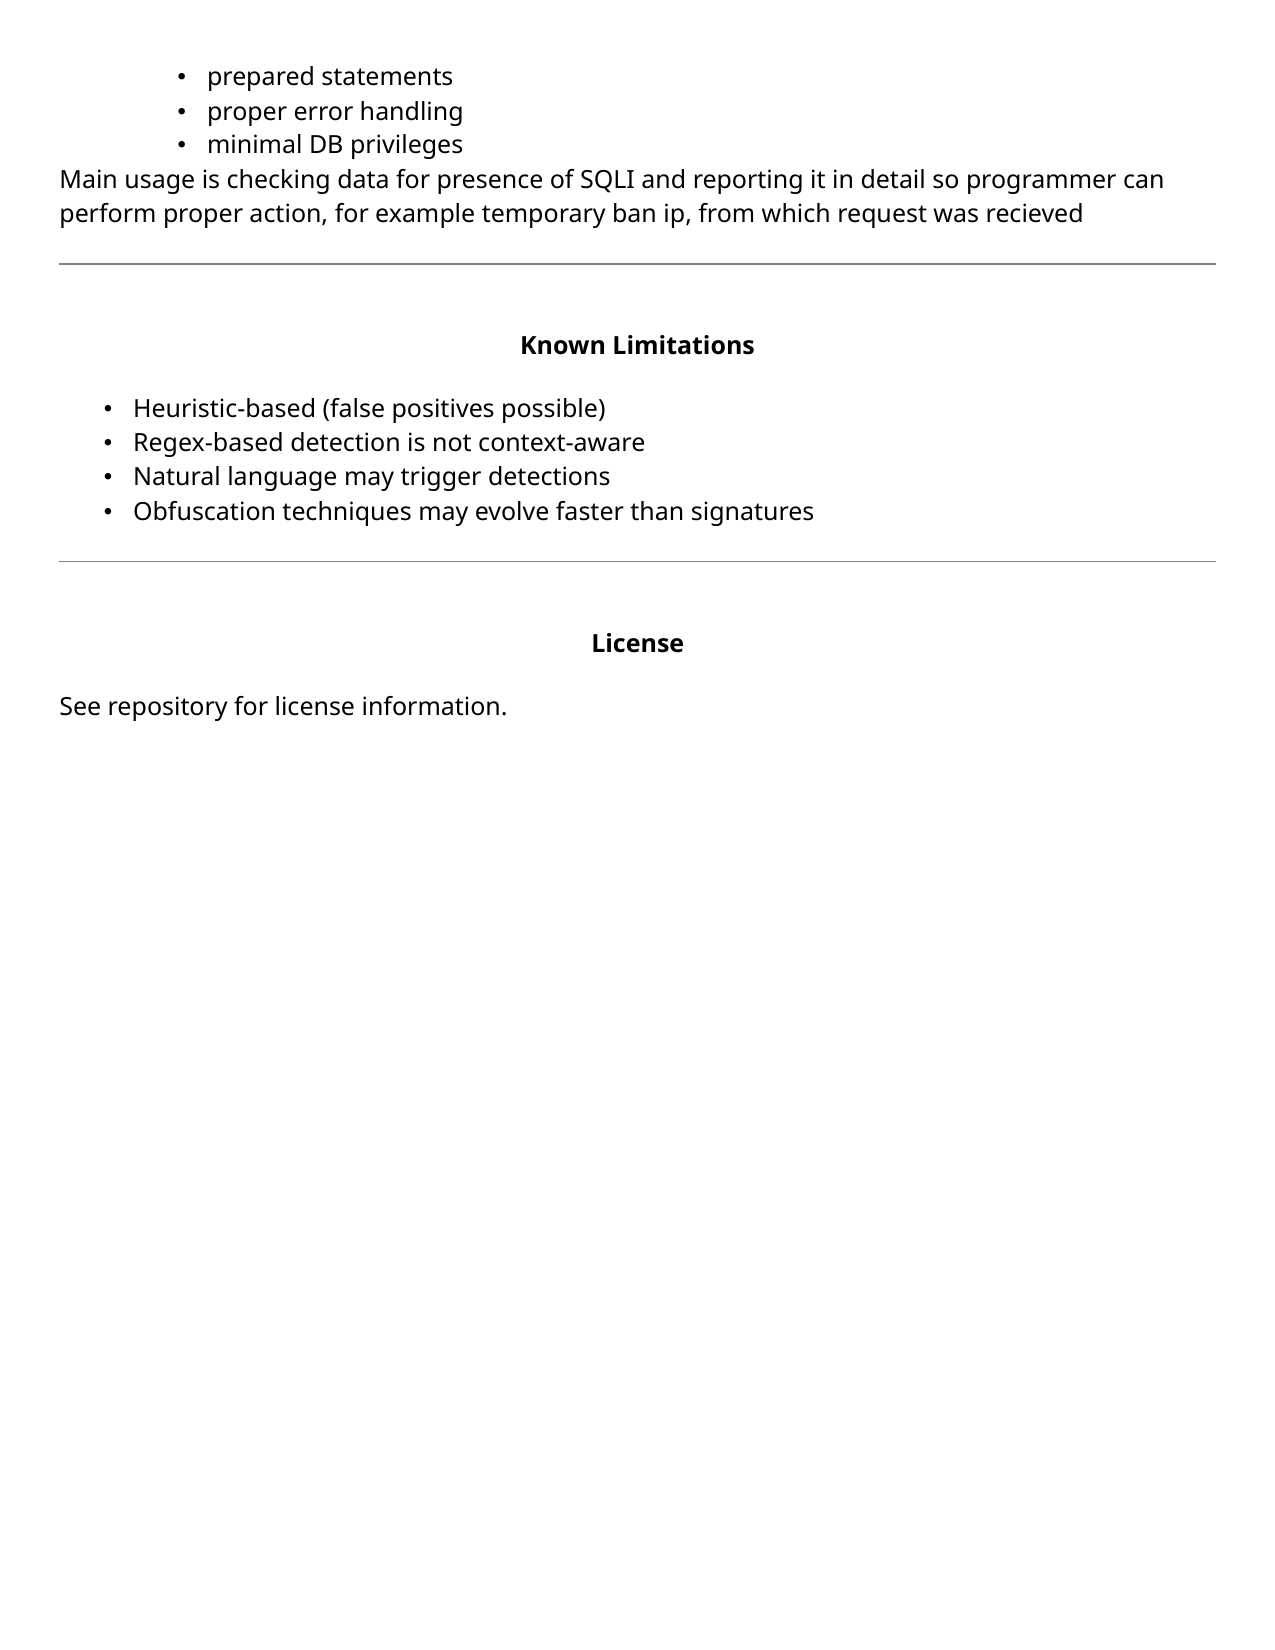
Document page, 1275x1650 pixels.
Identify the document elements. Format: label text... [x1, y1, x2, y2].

text See repository for license information. [59, 689, 1216, 723]
list proper error handling [177, 93, 1216, 127]
list Natural language may trigger detections [103, 459, 1216, 493]
subtitle Known Limitations [59, 327, 1216, 361]
list Obfuscation techniques may evolve faster than signatures [103, 493, 1216, 527]
list minimal DB privileges [177, 127, 1216, 161]
subtitle License [59, 625, 1216, 659]
list Regex-based detection is not context-aware [103, 425, 1216, 459]
list prepared statements [177, 59, 1216, 93]
list Heuristic-based (false positives possible) [103, 391, 1216, 425]
text Main usage is checking data for presence of SQLI and reporting it in detail so programmer can perform proper action, for example temporary ban ip, from which request was recieved [59, 161, 1216, 229]
